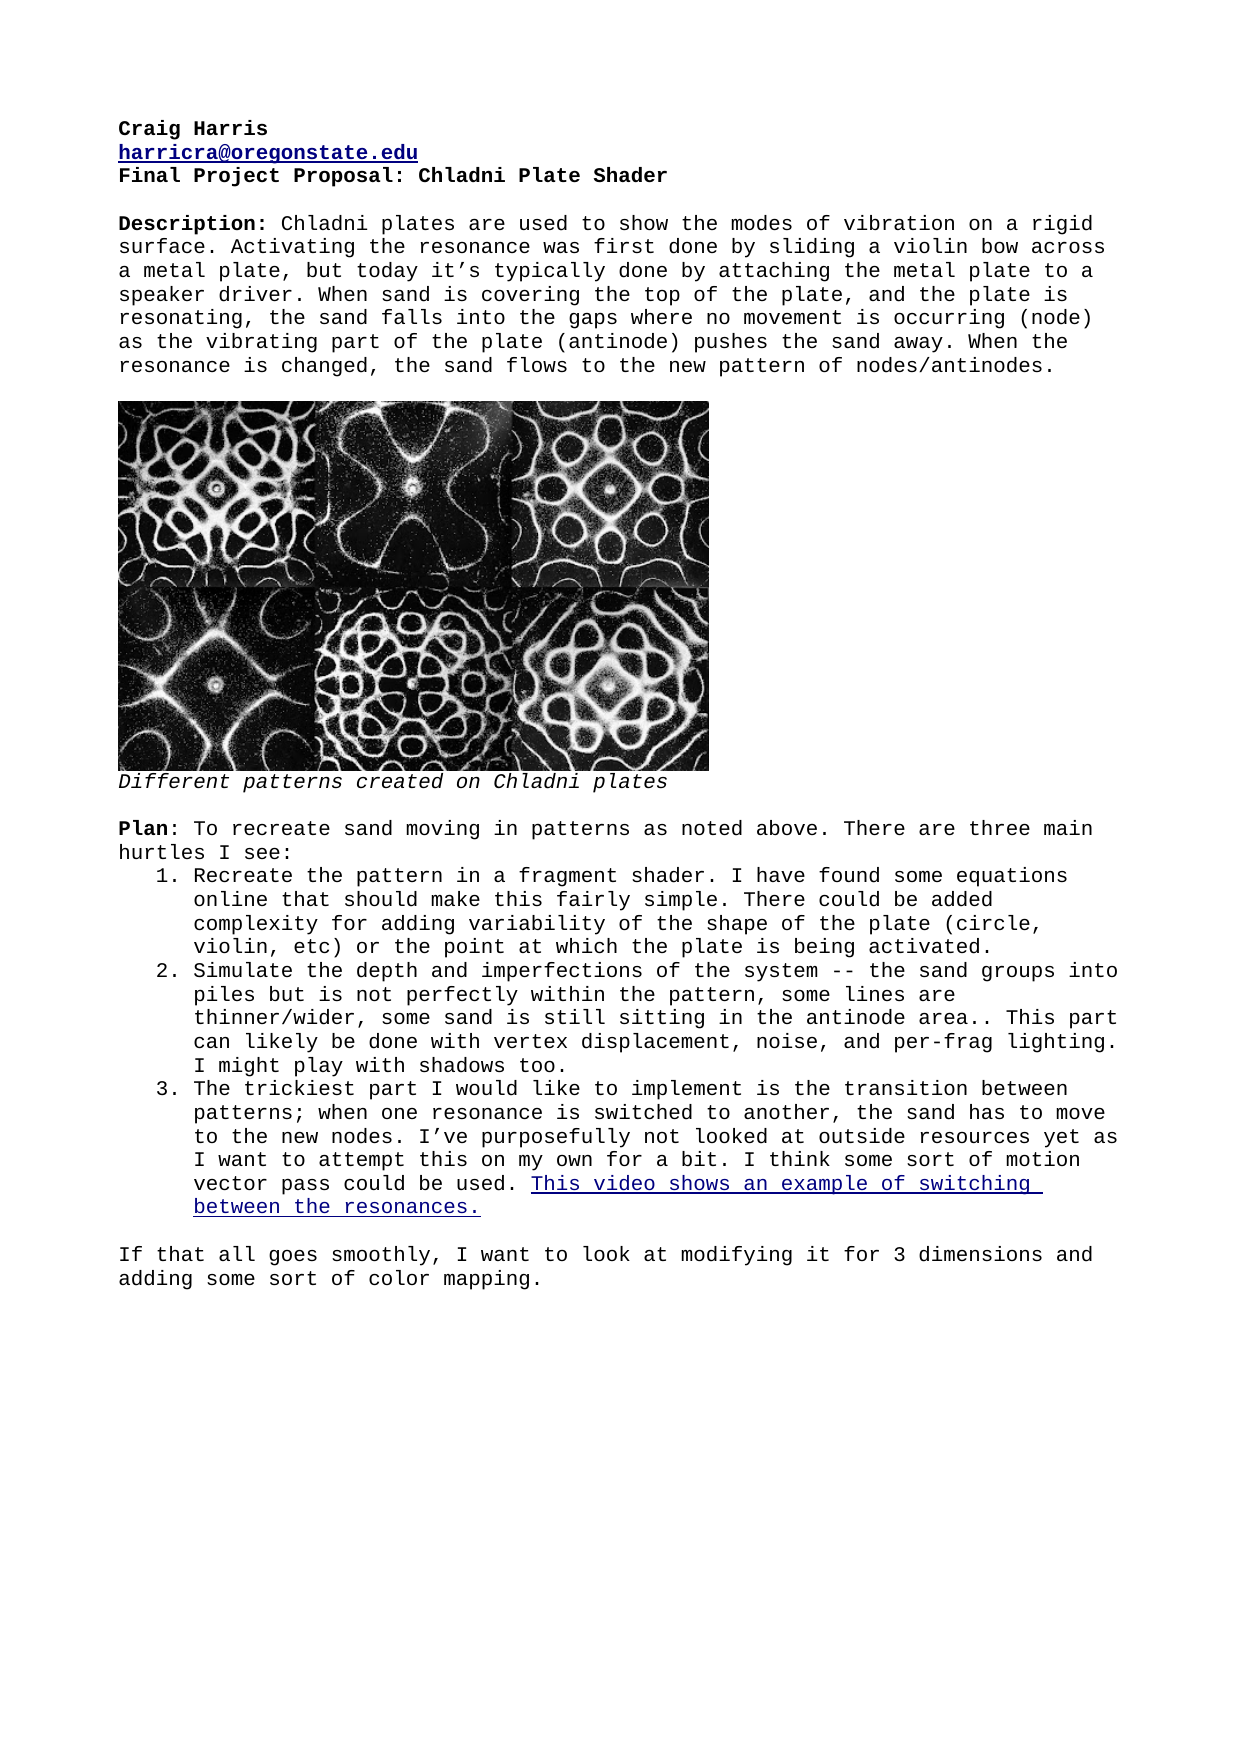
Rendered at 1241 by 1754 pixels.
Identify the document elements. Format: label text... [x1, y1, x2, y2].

text Description: Chladni plates are used to show the modes of vibration on a rigid surface. Activating the resonance was first done by sliding a violin bow across a metal plate, but today it’s typically done by attaching the metal plate to a speaker driver. When sand is covering the top of the plate, and the plate is resonating, the sand falls into the gaps where no movement is occurring (node) as the vibrating part of the plate (antinode) pushes the sand away. When the resonance is changed, the sand flows to the new pattern of nodes/antinodes. [118, 213, 1122, 378]
list Recreate the pattern in a fragment shader. I have found some equations online that should make this fairly simple. There could be added complexity for adding variability of the shape of the plate (circle, violin, etc) or the point at which the plate is being activated. [156, 866, 1122, 960]
text Plan: To recreate sand moving in patterns as noted above. There are three main hurtles I see: [118, 818, 1122, 866]
list Simulate the depth and imperfections of the system -- the sand groups into piles but is not perfectly within the pattern, some lines are thinner/wider, some sand is still sitting in the antinode area.. This part can likely be done with vertex displacement, noise, and per-frag lighting. I might play with shadows too. [156, 960, 1122, 1078]
text If that all goes smoothly, I want to look at modifying it for 3 dimensions and adding some sort of color mapping. [118, 1244, 1122, 1291]
text harricra@oregonstate.edu [118, 142, 1122, 165]
list The trickiest part I would like to implement is the transition between patterns; when one resonance is switched to another, the sand has to move to the new nodes. I’ve purposefully not looked at outside resources yet as I want to attempt this on my own for a bit. I think some sort of motion vector pass could be used. This video shows an example of switching between the resonances. [156, 1078, 1122, 1220]
text Craig Harris [118, 118, 1122, 142]
text Final Project Proposal: Chladni Plate Shader [118, 165, 1122, 189]
text Different patterns created on Chladni plates [118, 771, 1122, 794]
